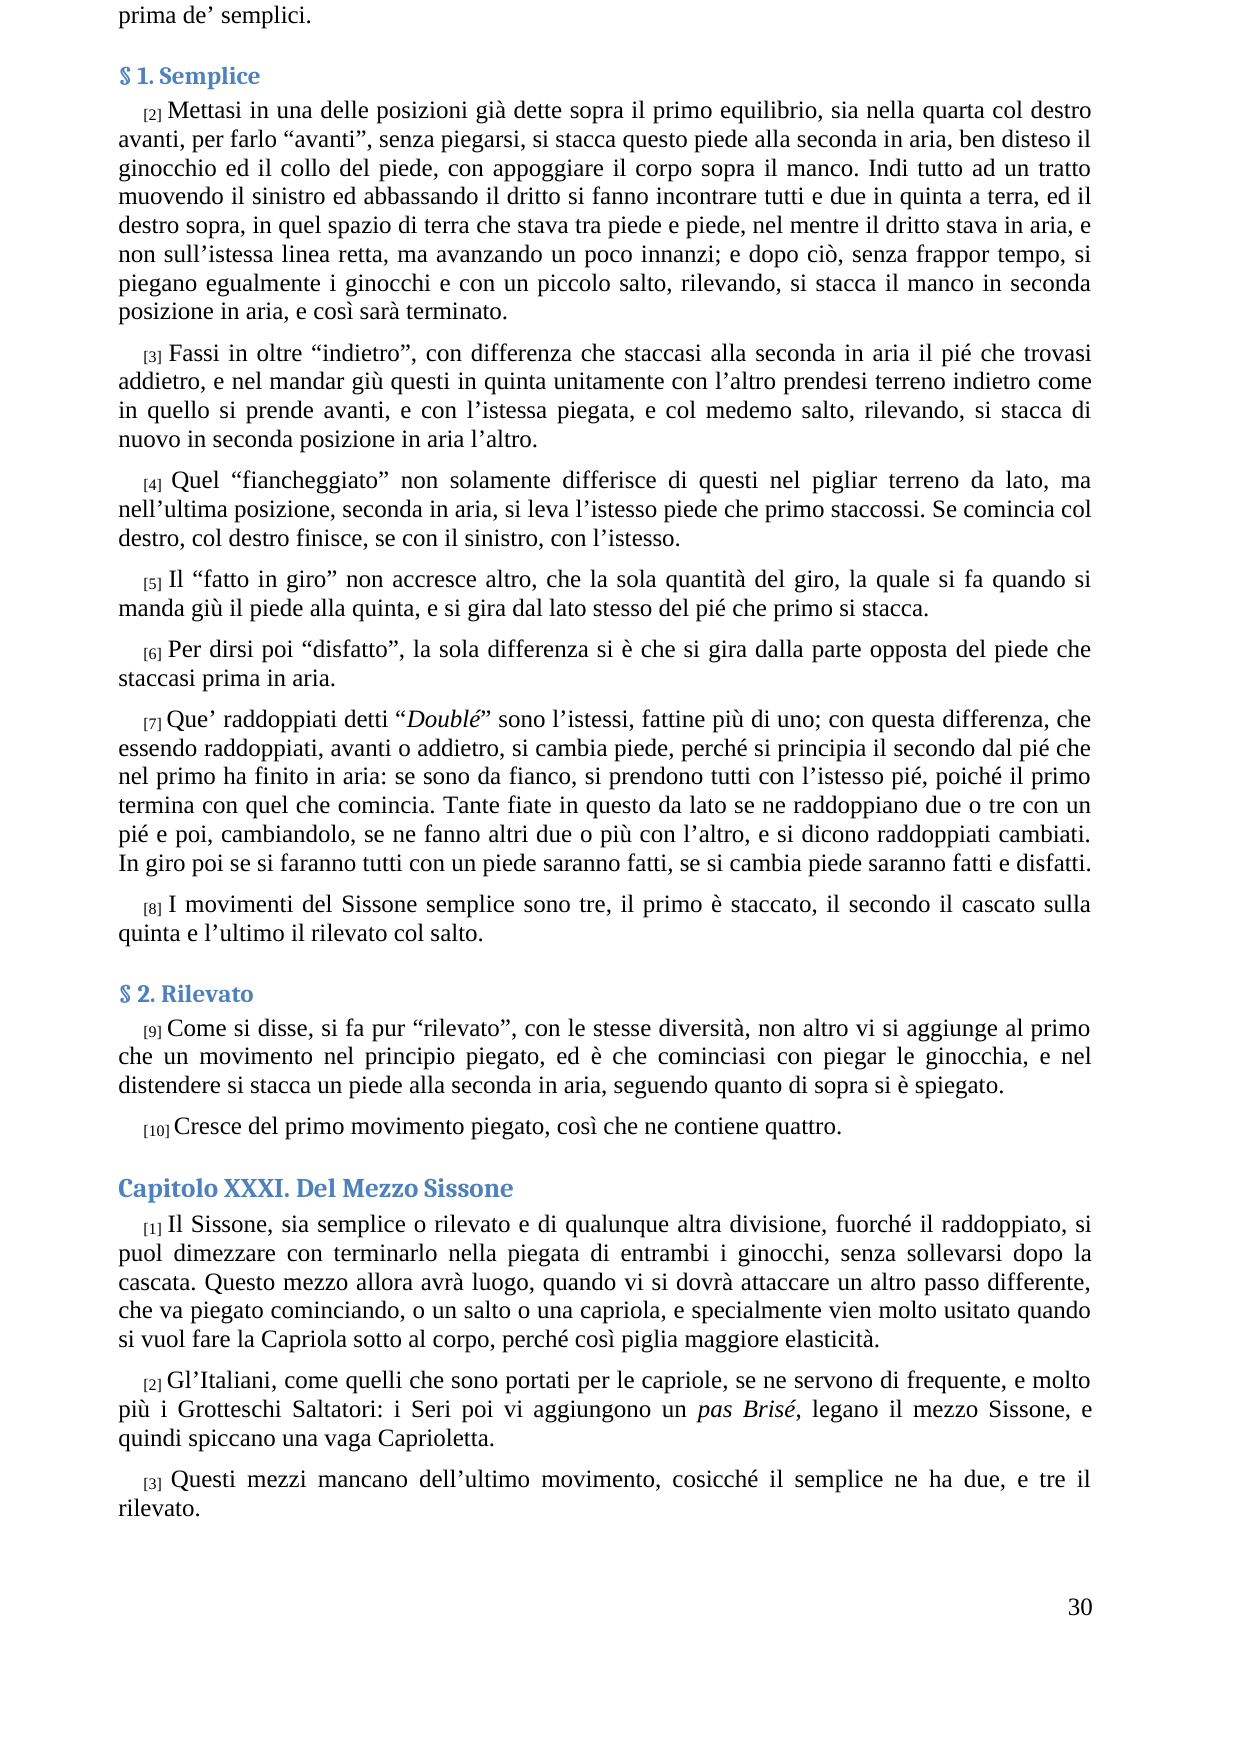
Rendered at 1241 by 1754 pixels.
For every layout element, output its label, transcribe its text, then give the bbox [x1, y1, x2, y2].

text [1] Il Sissone, sia semplice o rilevato e di qualunque altra divisione, fuorché il raddoppiato, si puol dimezzare con terminarlo nella piegata di entrambi i ginocchi, senza sollevarsi dopo la cascata. Questo mezzo allora avrà luogo, quando vi si dovrà attaccare un altro passo differente, che va piegato cominciando, o un salto o una capriola, e specialmente vien molto usitato quando si vuol fare la Capriola sotto al corpo, perché così piglia maggiore elasticità. [118, 1209, 1093, 1353]
text [5] Il “fatto in giro” non accresce altro, che la sola quantità del giro, la quale si fa quando si manda giù il piede alla quinta, e si gira dal lato stesso del pié che primo si stacca. [118, 564, 1093, 621]
text [10] Cresce del primo movimento piegato, così che ne contiene quattro. [118, 1111, 1093, 1140]
text [3] Questi mezzi mancano dell’ultimo movimento, cosicché il semplice ne ha due, e tre il rilevato. [118, 1464, 1093, 1522]
text [7] Que’ raddoppiati detti “Doublé” sono l’istessi, fattine più di uno; con questa differenza, che essendo raddoppiati, avanti o addietro, si cambia piede, perché si principia il secondo dal pié che nel primo ha finito in aria: se sono da fianco, si prendono tutti con l’istesso pié, poiché il primo termina con quel che comincia. Tante fiate in questo da lato se ne raddoppiano due o tre con un pié e poi, cambiandolo, se ne fanno altri due o più con l’altro, e si dicono raddoppiati cambiati. In giro poi se si faranno tutti con un piede saranno fatti, se si cambia piede saranno fatti e disfatti. [118, 704, 1093, 876]
text [6] Per dirsi poi “disfatto”, la sola differenza si è che si gira dalla parte opposta del piede che staccasi prima in aria. [118, 634, 1093, 691]
text [9] Come si disse, si fa pur “rilevato”, con le stesse diversità, non altro vi si aggiunge al primo che un movimento nel principio piegato, ed è che cominciasi con piegar le ginocchia, e nel distendere si stacca un piede alla seconda in aria, seguendo quanto di sopra si è spiegato. [118, 1013, 1093, 1099]
subtitle § 1. Semplice [118, 62, 1093, 91]
text prima de’ semplici. [118, 0, 1093, 29]
text [8] I movimenti del Sissone semplice sono tre, il primo è staccato, il secondo il cascato sulla quinta e l’ultimo il rilevato col salto. [118, 889, 1093, 946]
text [2] Gl’Italiani, come quelli che sono portati per le capriole, se ne servono di frequente, e molto più i Grotteschi Saltatori: i Seri poi vi aggiungono un pas Brisé, legano il mezzo Sissone, e quindi spiccano una vaga Caprioletta. [118, 1366, 1093, 1452]
text [2] Mettasi in una delle posizioni già dette sopra il primo equilibrio, sia nella quarta col destro avanti, per farlo “avanti”, senza piegarsi, si stacca questo piede alla seconda in aria, ben disteso il ginocchio ed il collo del piede, con appoggiare il corpo sopra il manco. Indi tutto ad un tratto muovendo il sinistro ed abbassando il dritto si fanno incontrare tutti e due in quinta a terra, ed il destro sopra, in quel spazio di terra che stava tra piede e piede, nel mentre il dritto stava in aria, e non sull’istessa linea retta, ma avanzando un poco innanzi; e dopo ciò, senza frappor tempo, si piegano egualmente i ginocchi e con un piccolo salto, rilevando, si stacca il manco in seconda posizione in aria, e così sarà terminato. [118, 95, 1093, 325]
subtitle Capitolo XXXI. Del Mezzo Sissone [118, 1173, 1093, 1205]
text [3] Fassi in oltre “indietro”, con differenza che staccasi alla seconda in aria il pié che trovasi addietro, e nel mandar giù questi in quinta unitamente con l’altro prendesi terreno indietro come in quello si prende avanti, e con l’istessa piegata, e col medemo salto, rilevando, si stacca di nuovo in seconda posizione in aria l’altro. [118, 338, 1093, 453]
subtitle § 2. Rilevato [118, 980, 1093, 1008]
text [4] Quel “fiancheggiato” non solamente differisce di questi nel pigliar terreno da lato, ma nell’ultima posizione, seconda in aria, si leva l’istesso piede che primo staccossi. Se comincia col destro, col destro finisce, se con il sinistro, con l’istesso. [118, 465, 1093, 551]
